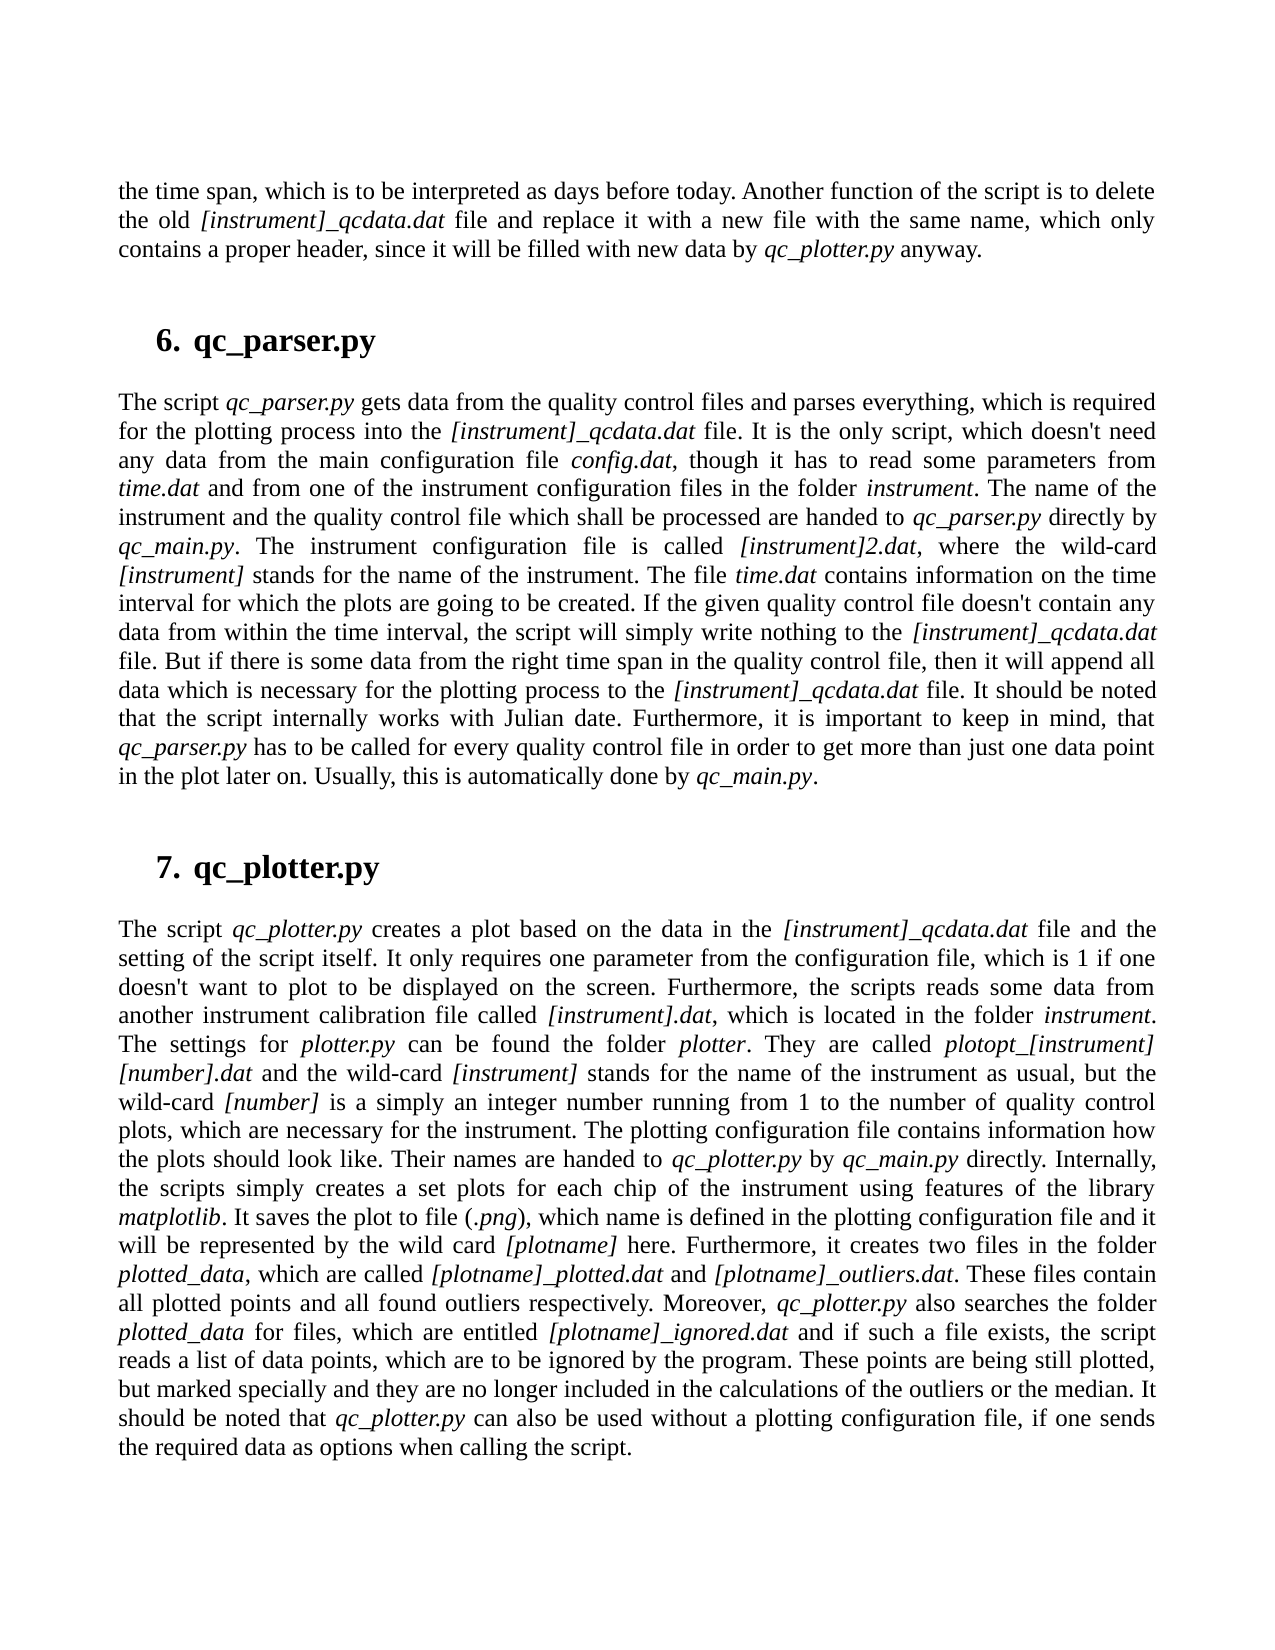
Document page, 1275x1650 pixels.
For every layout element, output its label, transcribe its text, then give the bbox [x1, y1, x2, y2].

list qc_plotter.py [156, 847, 1157, 886]
text the time span, which is to be interpreted as days before today. Another function of the script is to delete the old [instrument]_qcdata.dat file and replace it with a new file with the same name, which only contains a proper header, since it will be filled with new data by qc_plotter.py anyway. [118, 176, 1157, 263]
list qc_parser.py [156, 320, 1157, 358]
text The script qc_plotter.py creates a plot based on the data in the [instrument]_qcdata.dat file and the setting of the script itself. It only requires one parameter from the configuration file, which is 1 if one doesn't want to plot to be displayed on the screen. Furthermore, the scripts reads some data from another instrument calibration file called [instrument].dat, which is located in the folder instrument. The settings for plotter.py can be found the folder plotter. They are called plotopt_[instrument][number].dat and the wild-card [instrument] stands for the name of the instrument as usual, but the wild-card [number] is a simply an integer number running from 1 to the number of quality control plots, which are necessary for the instrument. The plotting configuration file contains information how the plots should look like. Their names are handed to qc_plotter.py by qc_main.py directly. Internally, the scripts simply creates a set plots for each chip of the instrument using features of the library matplotlib. It saves the plot to file (.png), which name is defined in the plotting configuration file and it will be represented by the wild card [plotname] here. Furthermore, it creates two files in the folder plotted_data, which are called [plotname]_plotted.dat and [plotname]_outliers.dat. These files contain all plotted points and all found outliers respectively. Moreover, qc_plotter.py also searches the folder plotted_data for files, which are entitled [plotname]_ignored.dat and if such a file exists, the script reads a list of data points, which are to be ignored by the program. These points are being still plotted, but marked specially and they are no longer included in the calculations of the outliers or the median. It should be noted that qc_plotter.py can also be used without a plotting configuration file, if one sends the required data as options when calling the script. [118, 914, 1157, 1461]
text The script qc_parser.py gets data from the quality control files and parses everything, which is required for the plotting process into the [instrument]_qcdata.dat file. It is the only script, which doesn't need any data from the main configuration file config.dat, though it has to read some parameters from time.dat and from one of the instrument configuration files in the folder instrument. The name of the instrument and the quality control file which shall be processed are handed to qc_parser.py directly by qc_main.py. The instrument configuration file is called [instrument]2.dat, where the wild-card [instrument] stands for the name of the instrument. The file time.dat contains information on the time interval for which the plots are going to be created. If the given quality control file doesn't contain any data from within the time interval, the script will simply write nothing to the [instrument]_qcdata.dat file. But if there is some data from the right time span in the quality control file, then it will append all data which is necessary for the plotting process to the [instrument]_qcdata.dat file. It should be noted that the script internally works with Julian date. Furthermore, it is important to keep in mind, that qc_parser.py has to be called for every quality control file in order to get more than just one data point in the plot later on. Usually, this is automatically done by qc_main.py. [118, 387, 1157, 790]
